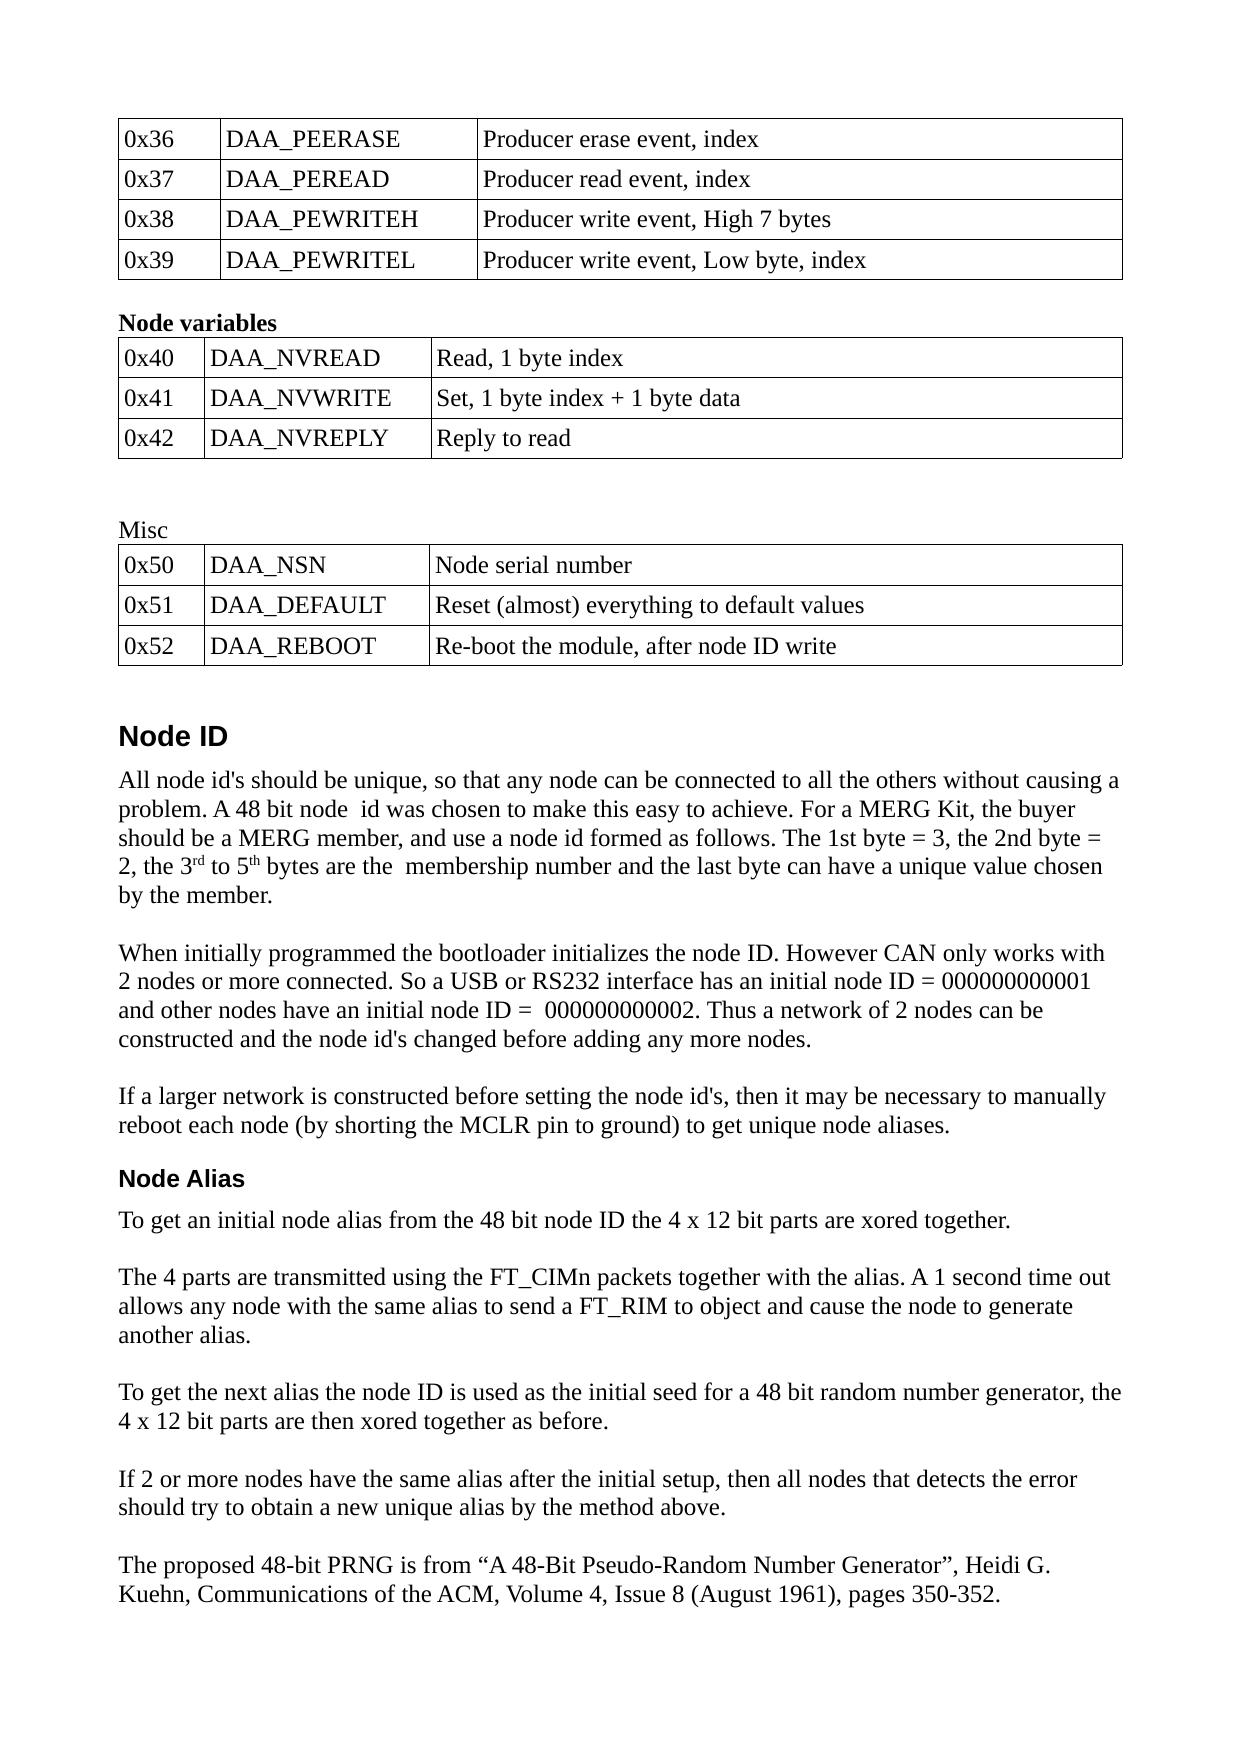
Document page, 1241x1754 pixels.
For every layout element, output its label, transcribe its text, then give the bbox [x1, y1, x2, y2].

table_cell DAA_PEWRITEH [221, 200, 477, 239]
text Misc [118, 516, 1122, 544]
table_cell DAA_NVREPLY [205, 419, 431, 458]
table_cell DAA_PEWRITEL [221, 240, 477, 279]
table_cell Producer write event, Low byte, index [478, 240, 1122, 279]
table_header Node serial number [430, 545, 1122, 584]
table_cell 0x39 [119, 240, 220, 279]
text If 2 or more nodes have the same alias after the initial setup, then all nodes that detects the error should try to obtain a new unique alias by the method above. [118, 1464, 1122, 1521]
subtitle Node ID [118, 719, 1122, 753]
table_cell 0x42 [119, 419, 204, 458]
text Node variables [118, 308, 1122, 337]
table_cell DAA_DEFAULT [205, 586, 429, 625]
table_cell Producer read event, index [478, 160, 1122, 199]
table_header 0x40 [119, 338, 204, 377]
table_header DAA_NVREAD [205, 338, 431, 377]
table_cell DAA_PEERASE [221, 119, 477, 158]
text The proposed 48-bit PRNG is from “A 48-Bit Pseudo-Random Number Generator”, Heidi G. Kuehn, Communications of the ACM, Volume 4, Issue 8 (August 1961), pages 350-352. [118, 1550, 1122, 1607]
table_cell Producer write event, High 7 bytes [478, 200, 1122, 239]
text When initially programmed the bootloader initializes the node ID. However CAN only works with 2 nodes or more connected. So a USB or RS232 interface has an initial node ID = 000000000001 and other nodes have an initial node ID = 000000000002. Thus a network of 2 nodes can be constructed and the node id's changed before adding any more nodes. [118, 938, 1122, 1053]
table_cell DAA_NVWRITE [205, 378, 431, 418]
table_cell 0x52 [119, 626, 204, 665]
table_cell 0x37 [119, 160, 220, 199]
table_cell 0x41 [119, 378, 204, 418]
text If a larger network is constructed before setting the node id's, then it may be necessary to manually reboot each node (by shorting the MCLR pin to ground) to get unique node aliases. [118, 1081, 1122, 1139]
table_cell Reply to read [432, 419, 1122, 458]
table_cell 0x38 [119, 200, 220, 239]
text The 4 parts are transmitted using the FT_CIMn packets together with the alias. A 1 second time out allows any node with the same alias to send a FT_RIM to object and cause the node to generate another alias. [118, 1262, 1122, 1349]
text To get the next alias the node ID is used as the initial seed for a 48 bit random number generator, the 4 x 12 bit parts are then xored together as before. [118, 1377, 1122, 1435]
table_cell 0x36 [119, 119, 220, 158]
table_header DAA_NSN [205, 545, 429, 584]
table_cell DAA_REBOOT [205, 626, 429, 665]
table_cell Producer erase event, index [478, 119, 1122, 158]
table_cell Re-boot the module, after node ID write [430, 626, 1122, 665]
table_cell Reset (almost) everything to default values [430, 586, 1122, 625]
text All node id's should be unique, so that any node can be connected to all the others without causing a problem. A 48 bit node id was chosen to make this easy to achieve. For a MERG Kit, the buyer should be a MERG member, and use a node id formed as follows. The 1st byte = 3, the 2nd byte = 2, the 3rd to 5th bytes are the membership number and the last byte can have a unique value chosen by the member. [118, 765, 1122, 909]
text To get an initial node alias from the 48 bit node ID the 4 x 12 bit parts are xored together. [118, 1205, 1122, 1234]
table_cell Set, 1 byte index + 1 byte data [432, 378, 1122, 418]
table_cell 0x51 [119, 586, 204, 625]
table_cell DAA_PEREAD [221, 160, 477, 199]
subtitle Node Alias [118, 1164, 1122, 1192]
table_header Read, 1 byte index [432, 338, 1122, 377]
table_header 0x50 [119, 545, 204, 584]
